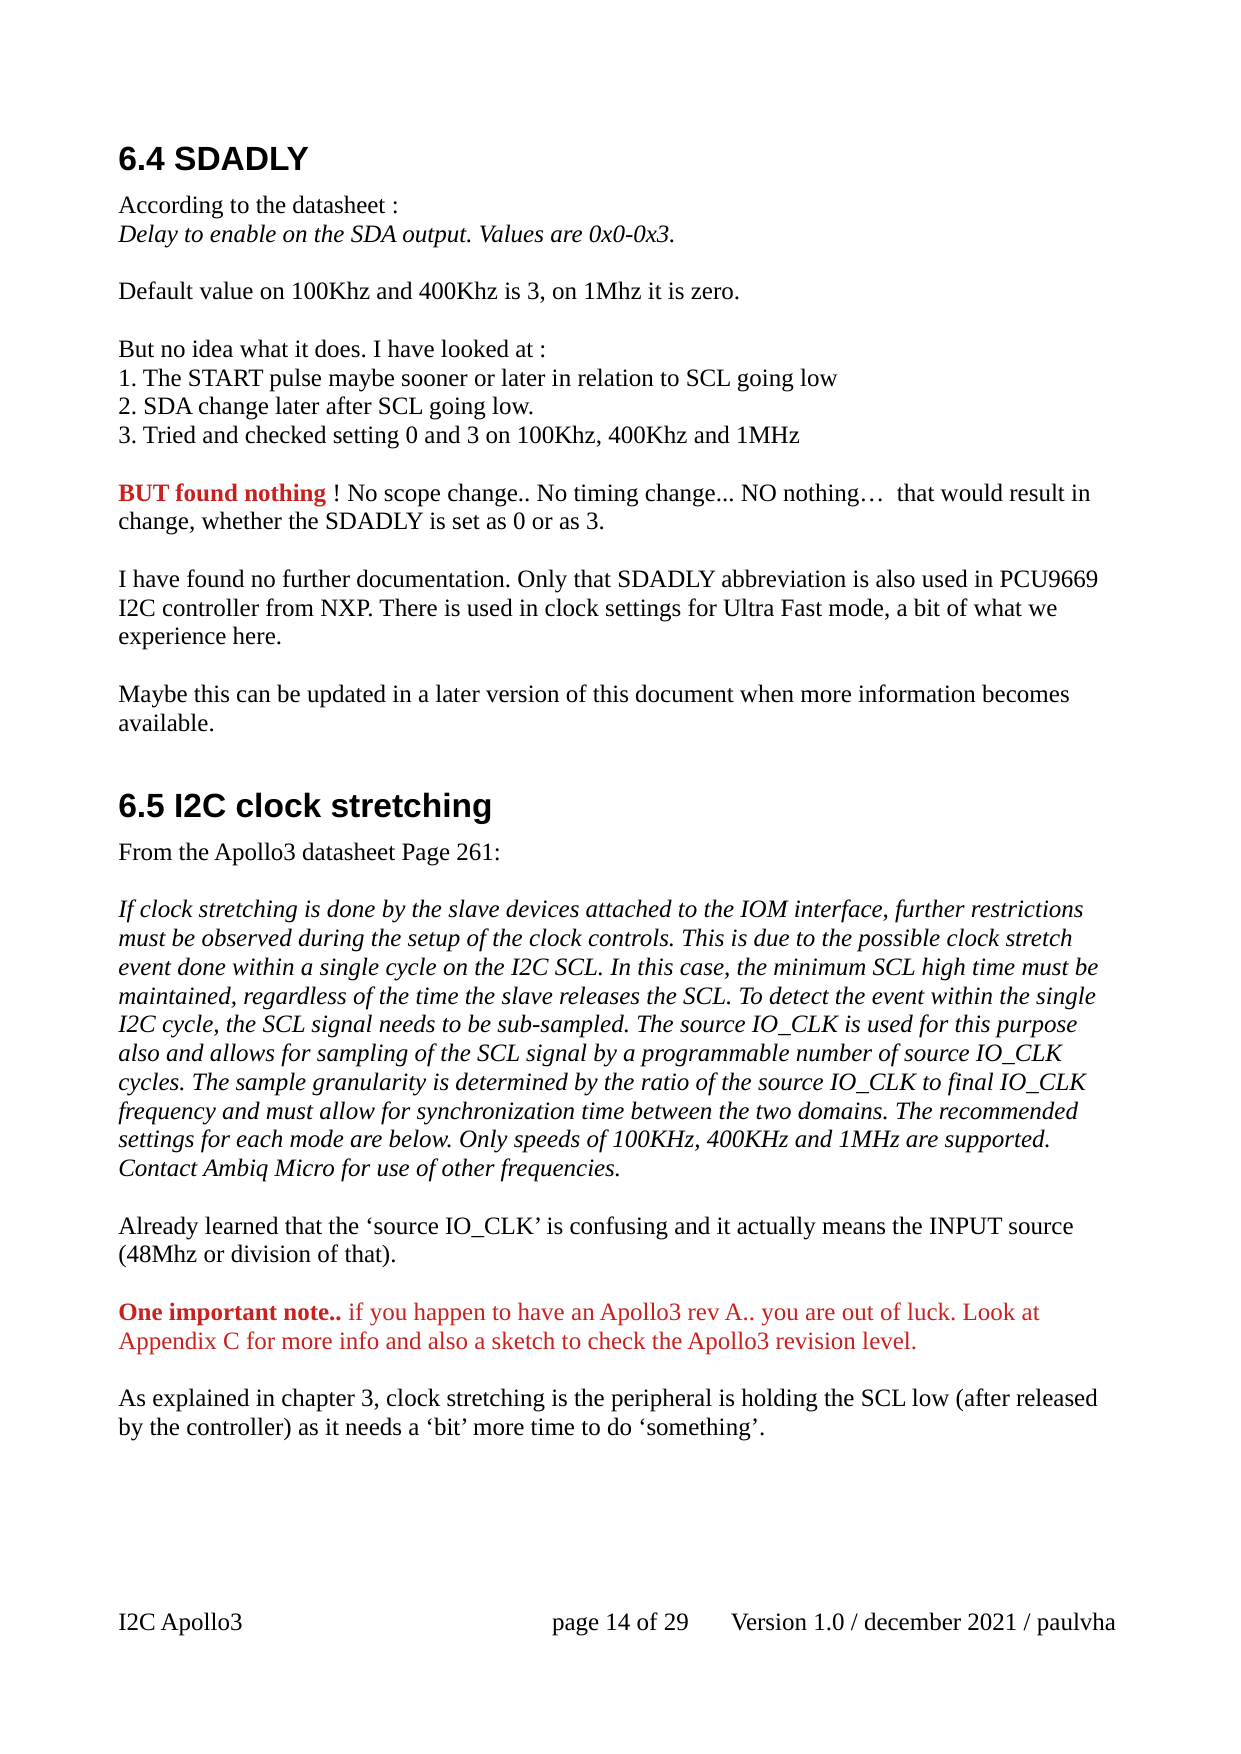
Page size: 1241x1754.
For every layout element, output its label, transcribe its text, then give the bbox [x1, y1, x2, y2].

text Already learned that the ‘source IO_CLK’ is confusing and it actually means the INPUT source (48Mhz or division of that). [118, 1211, 1122, 1268]
subtitle 6.4 SDADLY [118, 139, 1122, 178]
text Maybe this can be updated in a later version of this document when more information becomes available. [118, 679, 1122, 736]
text If clock stretching is done by the slave devices attached to the IOM interface, further restrictions must be observed during the setup of the clock controls. This is due to the possible clock stretch event done within a single cycle on the I2C SCL. In this case, the minimum SCL high time must be maintained, regardless of the time the slave releases the SCL. To detect the event within the single I2C cycle, the SCL signal needs to be sub-sampled. The source IO_CLK is used for this purpose also and allows for sampling of the SCL signal by a programmable number of source IO_CLK cycles. The sample granularity is determined by the ratio of the source IO_CLK to final IO_CLK frequency and must allow for synchronization time between the two domains. The recommended settings for each mode are below. Only speeds of 100KHz, 400KHz and 1MHz are supported. Contact Ambiq Micro for use of other frequencies. [118, 894, 1122, 1182]
text I have found no further documentation. Only that SDADLY abbreviation is also used in PCU9669 I2C controller from NXP. There is used in clock settings for Ultra Fast mode, a bit of what we experience here. [118, 564, 1122, 650]
text One important note.. if you happen to have an Apollo3 rev A.. you are out of luck. Look at Appendix C for more info and also a sketch to check the Apollo3 revision level. [118, 1297, 1122, 1354]
text From the Apollo3 datasheet Page 261: [118, 837, 1122, 866]
text As explained in chapter 3, clock stretching is the peripheral is holding the SCL low (after released by the controller) as it needs a ‘bit’ more time to do ‘something’. [118, 1383, 1122, 1441]
text 2. SDA change later after SCL going low. [118, 391, 1122, 420]
text 3. Tried and checked setting 0 and 3 on 100Khz, 400Khz and 1MHz [118, 420, 1122, 449]
text According to the datasheet : [118, 190, 1122, 219]
text But no idea what it does. I have looked at : [118, 334, 1122, 363]
text Default value on 100Khz and 400Khz is 3, on 1Mhz it is zero. [118, 276, 1122, 305]
text Delay to enable on the SDA output. Values are 0x0-0x3. [118, 219, 1122, 248]
subtitle 6.5 I2C clock stretching [118, 786, 1122, 824]
text 1. The START pulse maybe sooner or later in relation to SCL going low [118, 363, 1122, 391]
text BUT found nothing ! No scope change.. No timing change... NO nothing… that would result in change, whether the SDADLY is set as 0 or as 3. [118, 478, 1122, 535]
